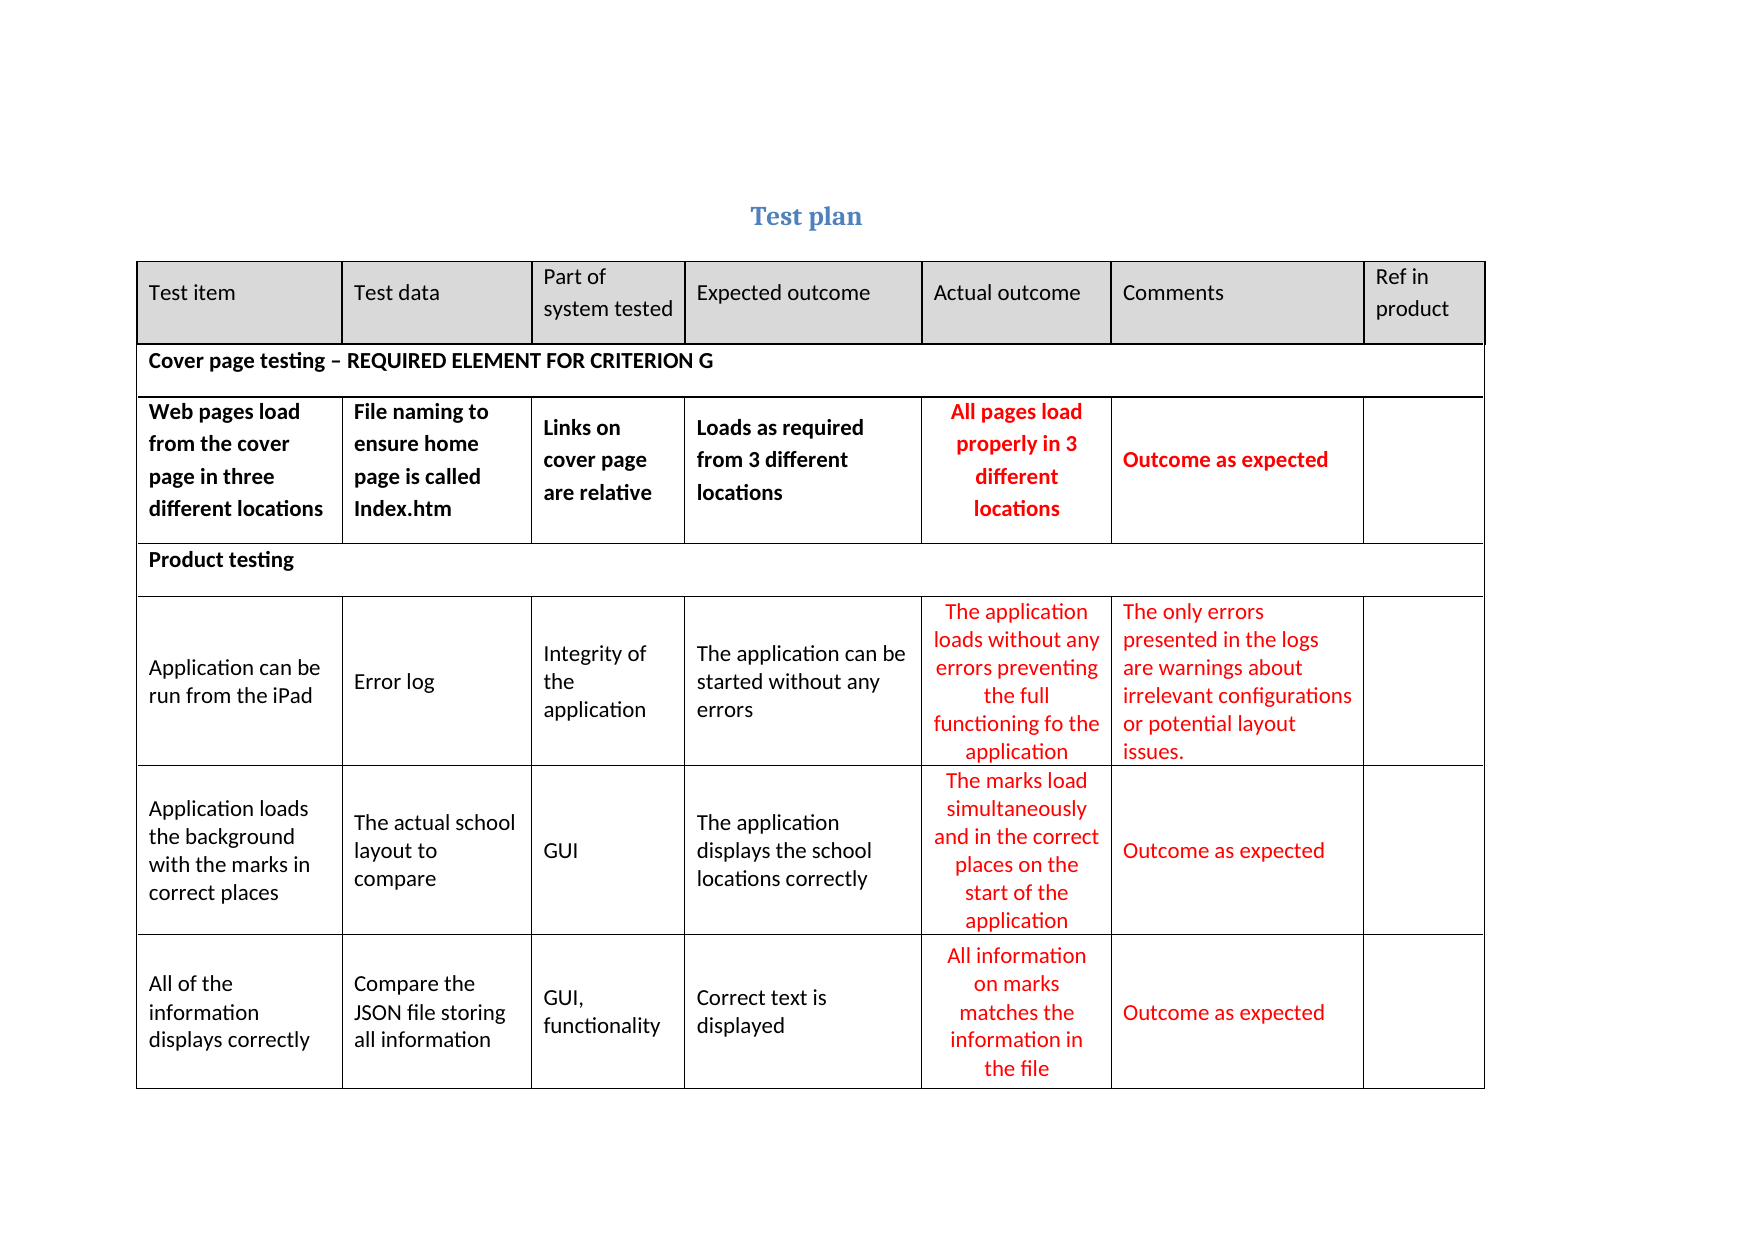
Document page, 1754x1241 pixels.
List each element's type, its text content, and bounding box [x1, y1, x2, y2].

table_cell Test item [138, 262, 341, 343]
table_cell Outcome as expected [1112, 398, 1363, 543]
table_cell Test data [343, 262, 531, 343]
table_cell GUI [532, 766, 684, 934]
table_cell Part of system tested [533, 262, 684, 343]
table_cell All information on marks matches the information in the file [922, 935, 1111, 1088]
table_cell Product testing [137, 543, 1484, 596]
table_cell Loads as required from 3 different locations [685, 398, 921, 543]
table_cell Outcome as expected [1112, 766, 1363, 934]
table_cell [1364, 765, 1484, 934]
table_cell [1364, 396, 1484, 543]
table_header Test plan [137, 150, 1485, 261]
table_cell Error log [343, 597, 531, 765]
table_cell Links on cover page are relative [532, 398, 684, 543]
table_cell The application displays the school locations correctly [685, 766, 921, 934]
table_cell Ref in product [1365, 262, 1484, 343]
table_cell GUI, functionality [532, 935, 684, 1088]
table_cell The application loads without any errors preventing the full functioning fo the application [922, 597, 1111, 765]
table_cell All pages load properly in 3 different locations [922, 398, 1111, 543]
table_cell Cover page testing – REQUIRED ELEMENT FOR CRITERION G [137, 343, 1484, 396]
table_cell Application loads the background with the marks in correct places [137, 765, 342, 934]
table_cell Web pages load from the cover page in three different locations [137, 396, 342, 543]
table_cell Integrity of the application [532, 597, 684, 765]
table_cell Application can be run from the iPad [137, 596, 342, 765]
table_cell The only errors presented in the logs are warnings about irrelevant configurations or potential layout issues. [1112, 597, 1363, 765]
table_cell The marks load simultaneously and in the correct places on the start of the application [922, 766, 1111, 934]
table_cell Comments [1112, 262, 1363, 343]
table_cell File naming to ensure home page is called Index.htm [343, 398, 531, 543]
table_cell All of the information displays correctly [137, 934, 342, 1088]
table_cell The actual school layout to compare [343, 766, 531, 934]
table_cell Correct text is displayed [685, 935, 921, 1088]
table_cell Expected outcome [686, 262, 921, 343]
table_cell The application can be started without any errors [685, 597, 921, 765]
table_cell Actual outcome [923, 262, 1110, 343]
table_cell Outcome as expected [1112, 935, 1363, 1088]
table_cell [1364, 934, 1484, 1088]
table_cell Compare the JSON file storing all information [343, 935, 531, 1088]
table_cell [1364, 596, 1484, 765]
